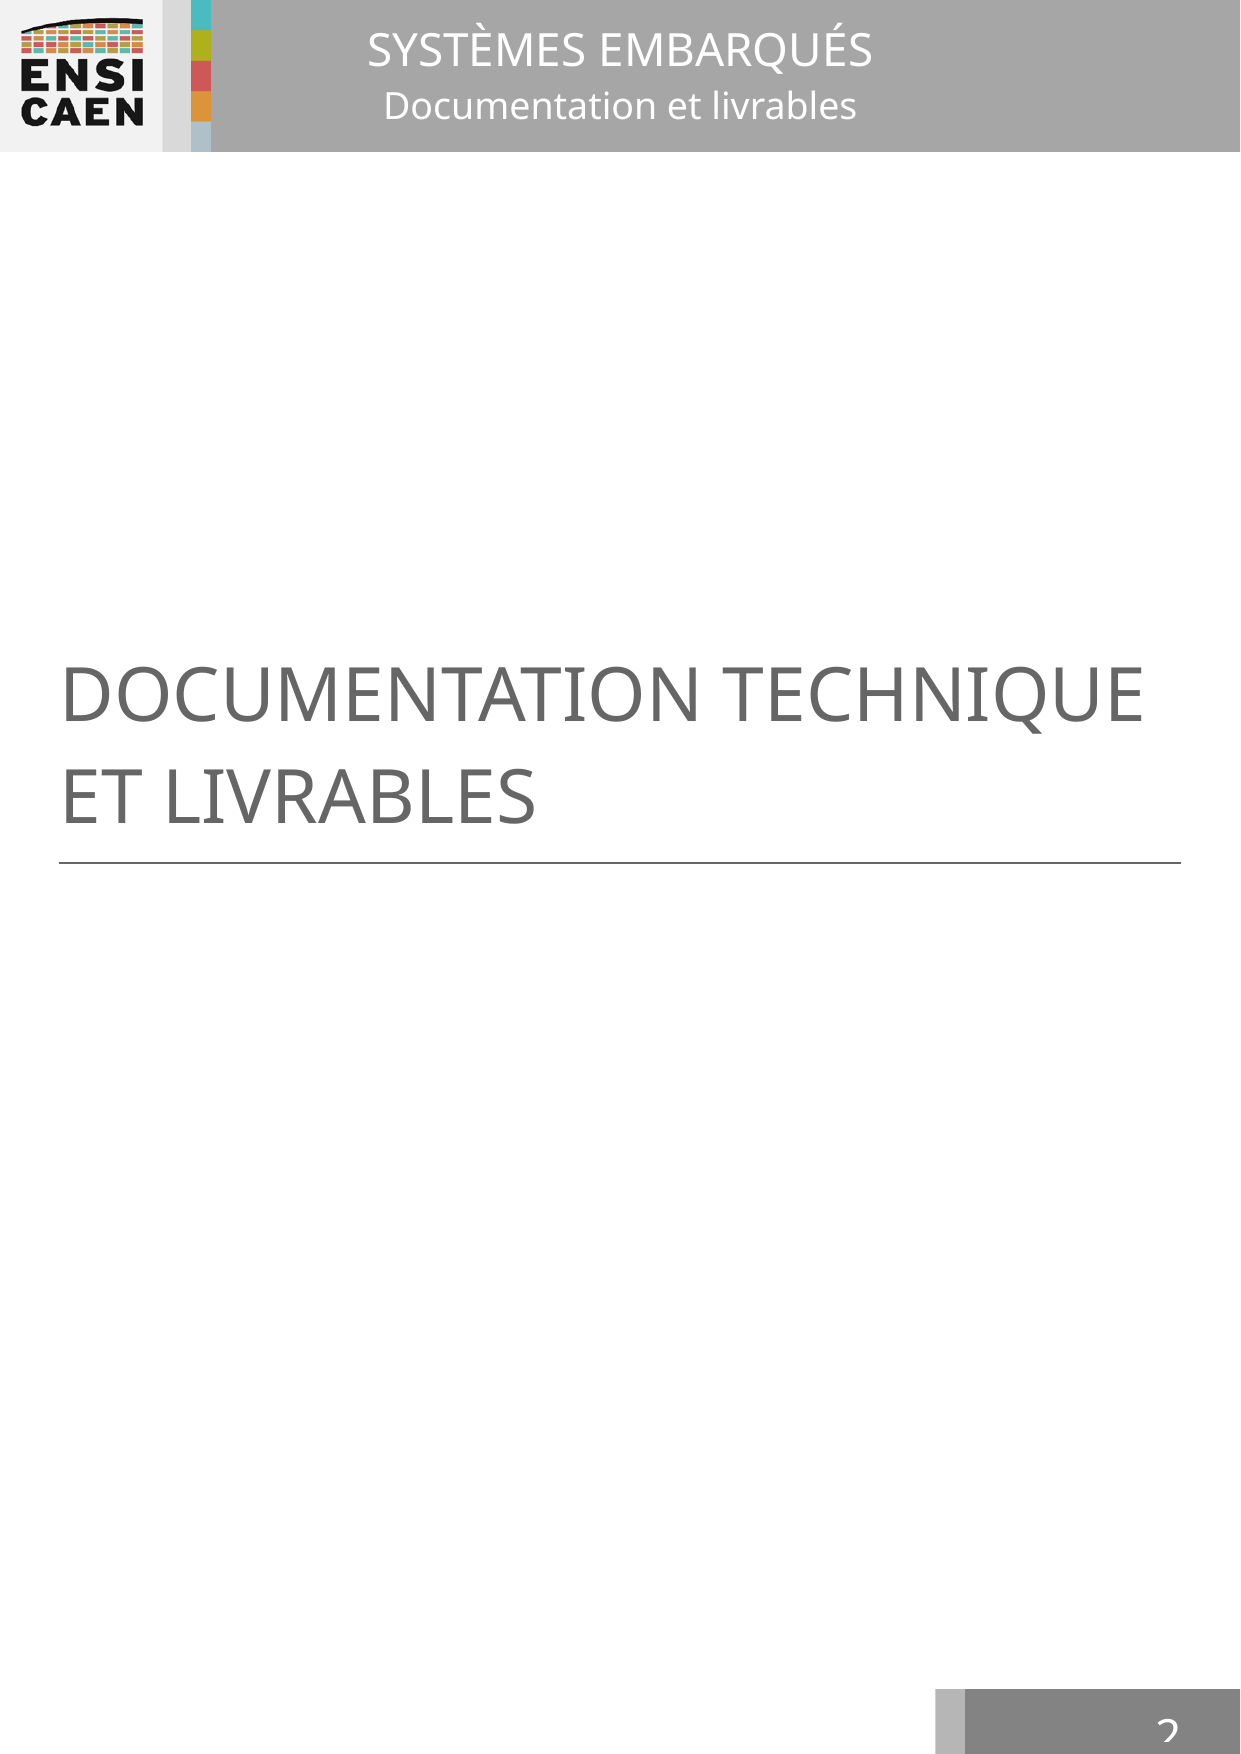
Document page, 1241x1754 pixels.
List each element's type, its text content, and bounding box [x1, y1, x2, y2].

text DOCUMENTATION TECHNIQUE [59, 641, 1181, 743]
picture [935, 1689, 1241, 1754]
picture [0, 0, 1241, 152]
text ET LIVRABLES [59, 743, 1181, 845]
